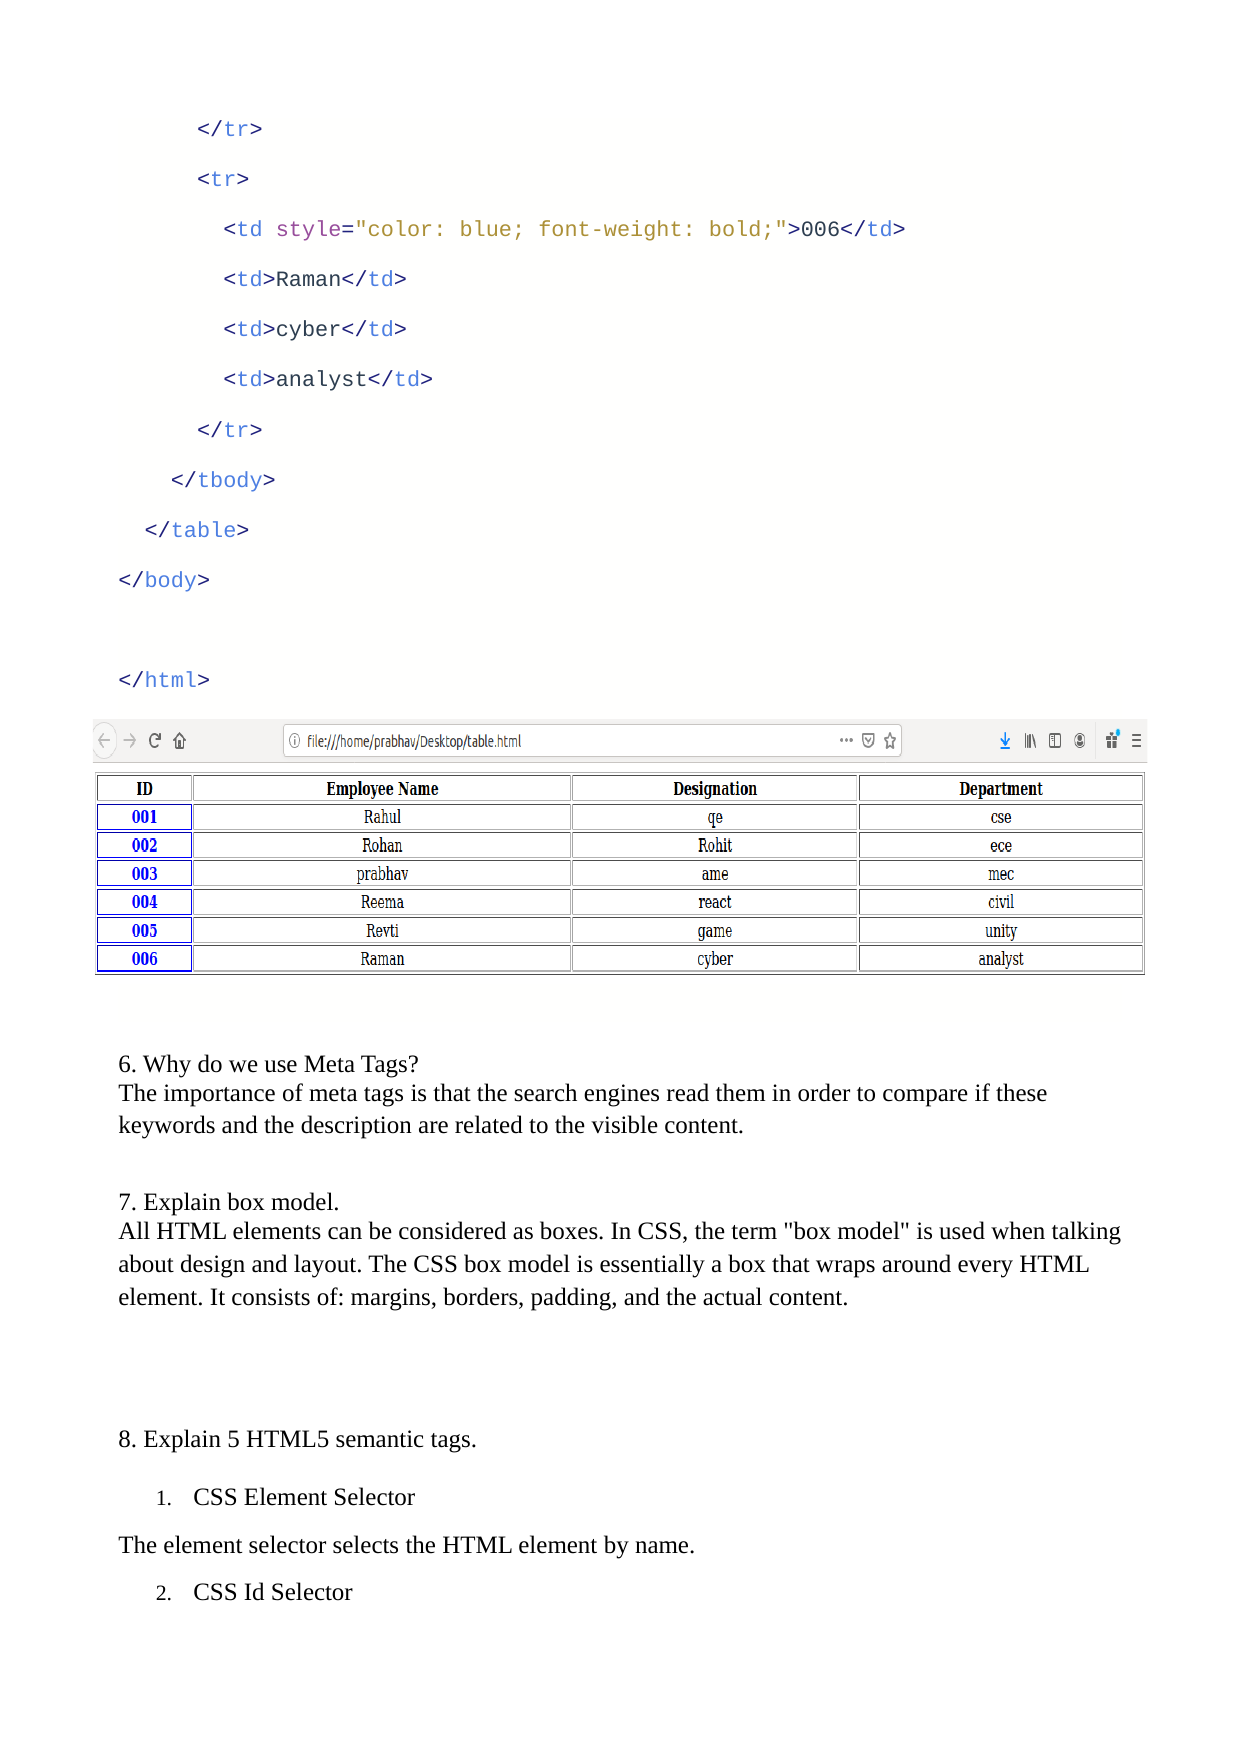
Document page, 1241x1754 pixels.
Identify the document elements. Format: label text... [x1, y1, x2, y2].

text <td style="color: blue; font-weight: bold;">006</td> [118, 218, 1122, 243]
picture [92, 719, 1148, 984]
text The element selector selects the HTML element by name. [118, 1530, 1122, 1558]
text <td>cyber</td> [118, 318, 1122, 343]
list CSS Id Selector [156, 1577, 1122, 1606]
text <td>Raman</td> [118, 268, 1122, 293]
text The importance of meta tags is that the search engines read them in order to compare if these keywords and the description are related to the visible content. [118, 1078, 1122, 1139]
text 7. Explain box model. [118, 1187, 1122, 1216]
text </tr> [118, 419, 1122, 443]
text 8. Explain 5 HTML5 semantic tags. [118, 1424, 1122, 1453]
text All HTML elements can be considered as boxes. In CSS, the term "box model" is used when talking about design and layout. The CSS box model is essentially a box that wraps around every HTML element. It consists of: margins, borders, padding, and the actual content. [118, 1216, 1122, 1311]
text <td>analyst</td> [118, 369, 1122, 393]
text </html> [118, 669, 1122, 694]
text <tr> [118, 168, 1122, 193]
text </table> [118, 519, 1122, 544]
list CSS Element Selector [156, 1482, 1122, 1511]
text </tr> [118, 118, 1122, 143]
text 6. Why do we use Meta Tags? [118, 1049, 1122, 1078]
text </tbody> [118, 469, 1122, 494]
text </body> [118, 569, 1122, 594]
